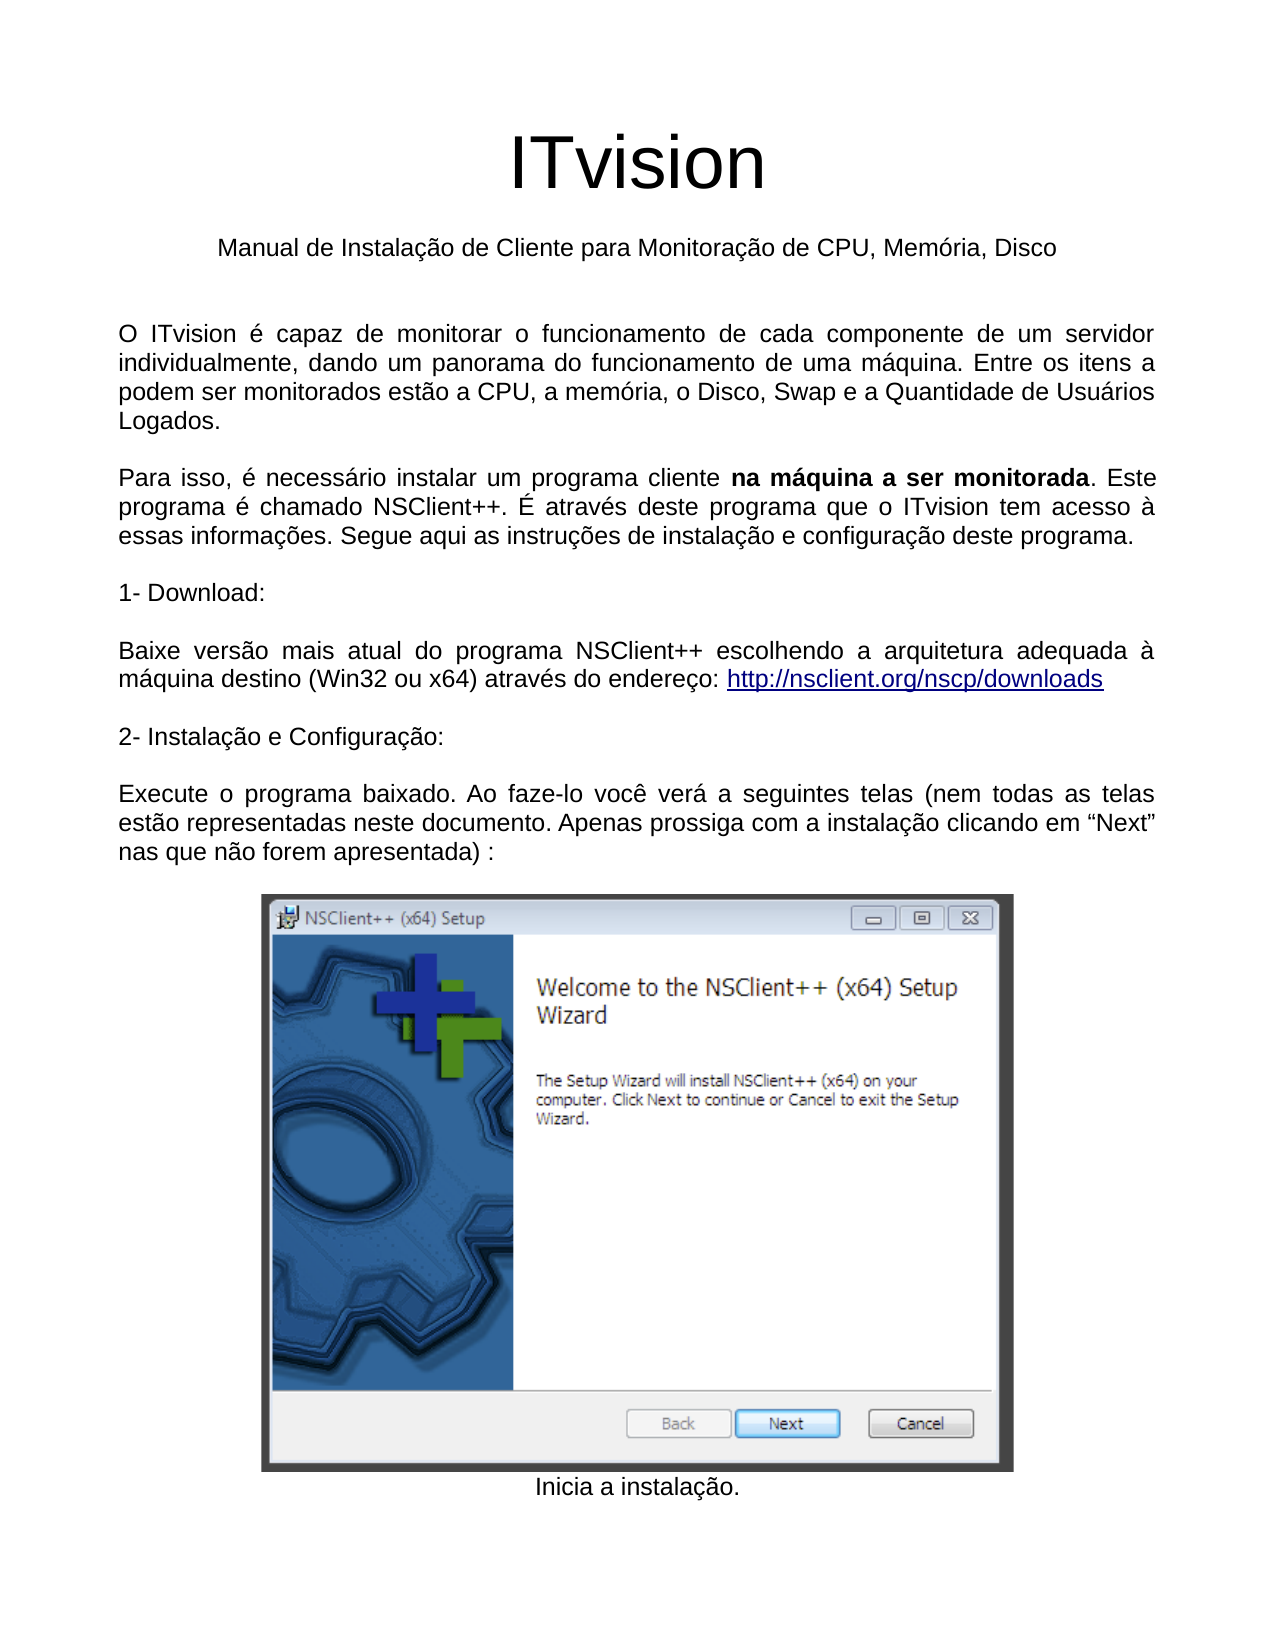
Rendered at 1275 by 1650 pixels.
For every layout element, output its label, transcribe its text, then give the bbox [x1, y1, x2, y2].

text Inicia a instalação. [118, 894, 1157, 1501]
text 2- Instalação e Configuração: [118, 722, 1157, 751]
picture [261, 894, 1014, 1472]
text Para isso, é necessário instalar um programa cliente na máquina a ser monitorada. Este programa é chamado NSClient++. É através deste programa que o ITvision tem acesso à essas informações. Segue aqui as instruções de instalação e configuração deste programa. [118, 463, 1157, 549]
text ITvision [118, 118, 1157, 204]
text 1- Download: [118, 578, 1157, 607]
text O ITvision é capaz de monitorar o funcionamento de cada componente de um servidor individualmente, dando um panorama do funcionamento de uma máquina. Entre os itens a podem ser monitorados estão a CPU, a memória, o Disco, Swap e a Quantidade de Usuários Logados. [118, 319, 1157, 434]
text Execute o programa baixado. Ao faze-lo você verá a seguintes telas (nem todas as telas estão representadas neste documento. Apenas prossiga com a instalação clicando em “Next” nas que não forem apresentada) : [118, 779, 1157, 866]
text Baixe versão mais atual do programa NSClient++ escolhendo a arquitetura adequada à máquina destino (Win32 ou x64) através do endereço: http://nsclient.org/nscp/downloads [118, 636, 1157, 693]
text Manual de Instalação de Cliente para Monitoração de CPU, Memória, Disco [118, 233, 1157, 262]
